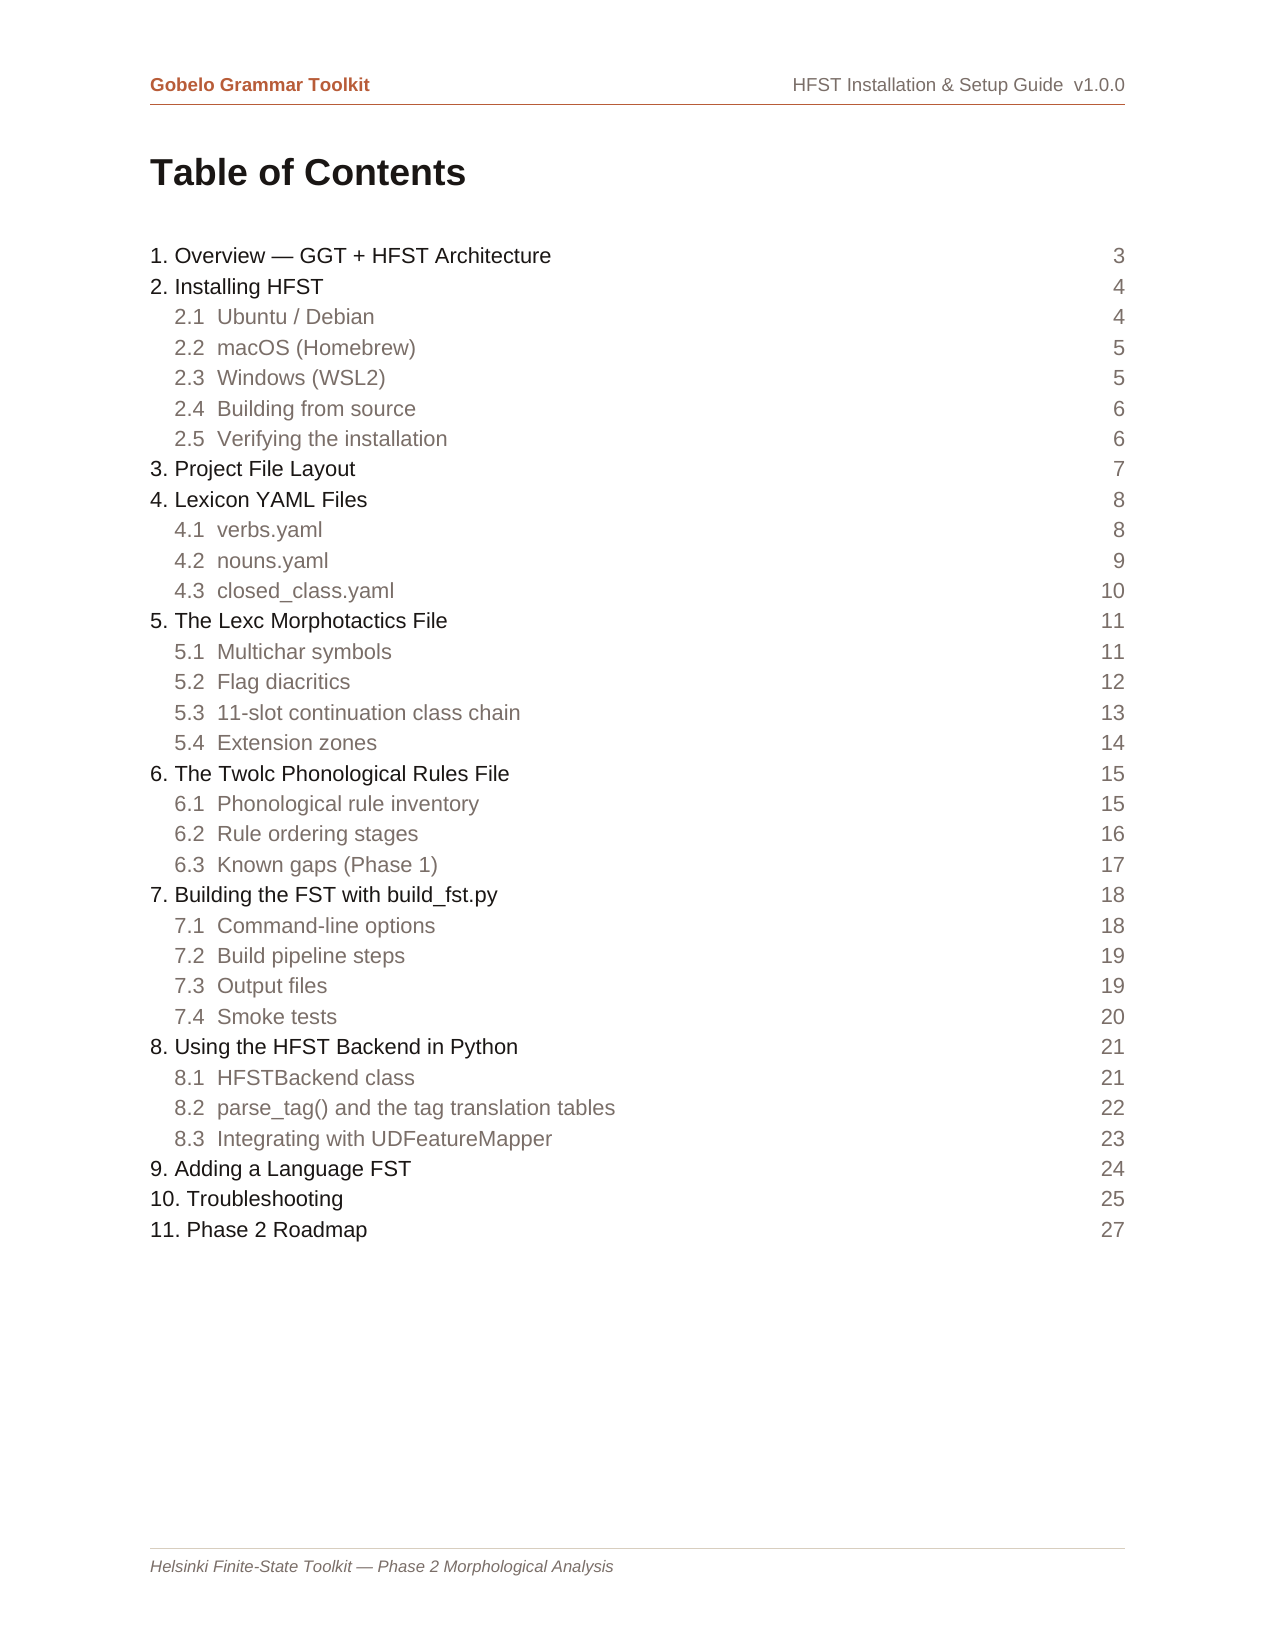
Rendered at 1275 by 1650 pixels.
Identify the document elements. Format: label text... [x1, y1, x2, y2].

text 8. Using the HFST Backend in Python 21 [150, 1034, 1125, 1059]
text 5.3 11-slot continuation class chain 13 [150, 700, 1125, 725]
text 11. Phase 2 Roadmap 27 [150, 1217, 1125, 1242]
text 8.3 Integrating with UDFeatureMapper 23 [150, 1126, 1125, 1151]
text 8.1 HFSTBackend class 21 [150, 1065, 1125, 1090]
text 10. Troubleshooting 25 [150, 1186, 1125, 1212]
text 2.5 Verifying the installation 6 [150, 426, 1125, 451]
text 2.3 Windows (WSL2) 5 [150, 365, 1125, 390]
text 2.2 macOS (Homebrew) 5 [150, 335, 1125, 360]
text 6.3 Known gaps (Phase 1) 17 [150, 852, 1125, 877]
text 9. Adding a Language FST 24 [150, 1156, 1125, 1181]
text 7.1 Command-line options 18 [150, 913, 1125, 938]
text 7. Building the FST with build_fst.py 18 [150, 882, 1125, 907]
text 2.1 Ubuntu / Debian 4 [150, 304, 1125, 329]
text 4.2 nouns.yaml 9 [150, 548, 1125, 573]
text 6.1 Phonological rule inventory 15 [150, 791, 1125, 816]
text 5.4 Extension zones 14 [150, 730, 1125, 755]
text 1. Overview — GGT + HFST Architecture 3 [150, 243, 1125, 269]
text 6. The Twolc Phonological Rules File 15 [150, 761, 1125, 786]
text 2.4 Building from source 6 [150, 396, 1125, 421]
text 4.1 verbs.yaml 8 [150, 517, 1125, 542]
text 6.2 Rule ordering stages 16 [150, 821, 1125, 847]
text 3. Project File Layout 7 [150, 456, 1125, 482]
text 5.1 Multichar symbols 11 [150, 639, 1125, 664]
text 4.3 closed_class.yaml 10 [150, 578, 1125, 603]
text 4. Lexicon YAML Files 8 [150, 487, 1125, 512]
text 7.2 Build pipeline steps 19 [150, 943, 1125, 968]
text 5.2 Flag diacritics 12 [150, 669, 1125, 694]
text 7.4 Smoke tests 20 [150, 1004, 1125, 1029]
text 2. Installing HFST 4 [150, 274, 1125, 299]
subtitle Table of Contents [150, 150, 1125, 193]
text 5. The Lexc Morphotactics File 11 [150, 608, 1125, 634]
text 7.3 Output files 19 [150, 973, 1125, 999]
text 8.2 parse_tag() and the tag translation tables 22 [150, 1095, 1125, 1120]
